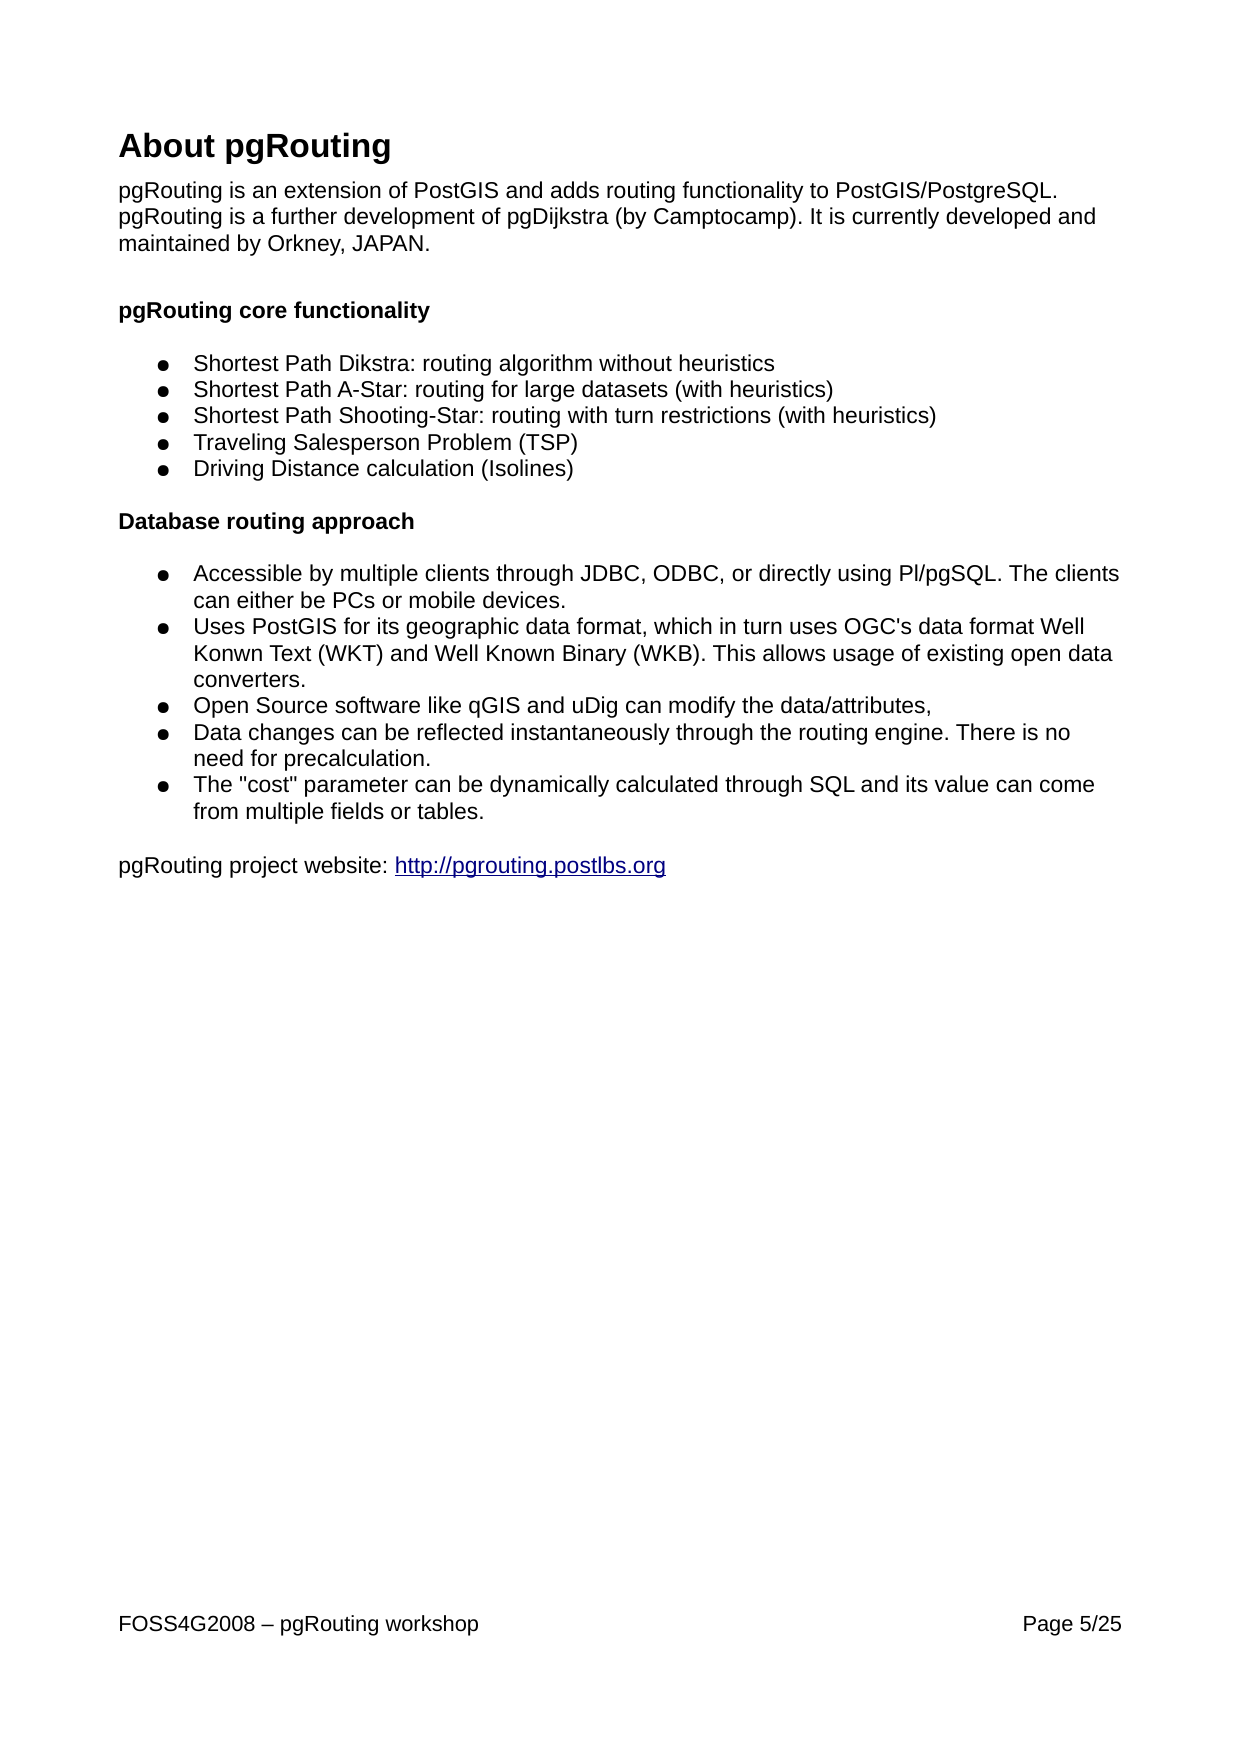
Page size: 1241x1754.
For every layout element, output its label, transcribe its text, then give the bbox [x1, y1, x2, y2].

list Accessible by multiple clients through JDBC, ODBC, or directly using Pl/pgSQL. The clients can either be PCs or mobile devices. [156, 560, 1122, 613]
subtitle About pgRouting [118, 126, 1122, 164]
list The "cost" parameter can be dynamically calculated through SQL and its value can come from multiple fields or tables. [156, 771, 1122, 824]
text pgRouting core functionality [118, 297, 1122, 323]
list Shortest Path Shooting-Star: routing with turn restrictions (with heuristics) [156, 402, 1122, 429]
list Uses PostGIS for its geographic data format, which in turn uses OGC's data format Well Konwn Text (WKT) and Well Known Binary (WKB). This allows usage of existing open data converters. [156, 613, 1122, 692]
list Driving Distance calculation (Isolines) [156, 455, 1122, 481]
text Database routing approach [118, 508, 1122, 534]
list Open Source software like qGIS and uDig can modify the data/attributes, [156, 692, 1122, 718]
list Shortest Path Dikstra: routing algorithm without heuristics [156, 349, 1122, 376]
text pgRouting project website: http://pgrouting.postlbs.org [118, 852, 1122, 879]
text pgRouting is an extension of PostGIS and adds routing functionality to PostGIS/PostgreSQL. pgRouting is a further development of pgDijkstra (by Camptocamp). It is currently developed and maintained by Orkney, JAPAN. [118, 177, 1122, 256]
list Shortest Path A-Star: routing for large datasets (with heuristics) [156, 376, 1122, 402]
list Traveling Salesperson Problem (TSP) [156, 429, 1122, 455]
list Data changes can be reflected instantaneously through the routing engine. There is no need for precalculation. [156, 718, 1122, 771]
